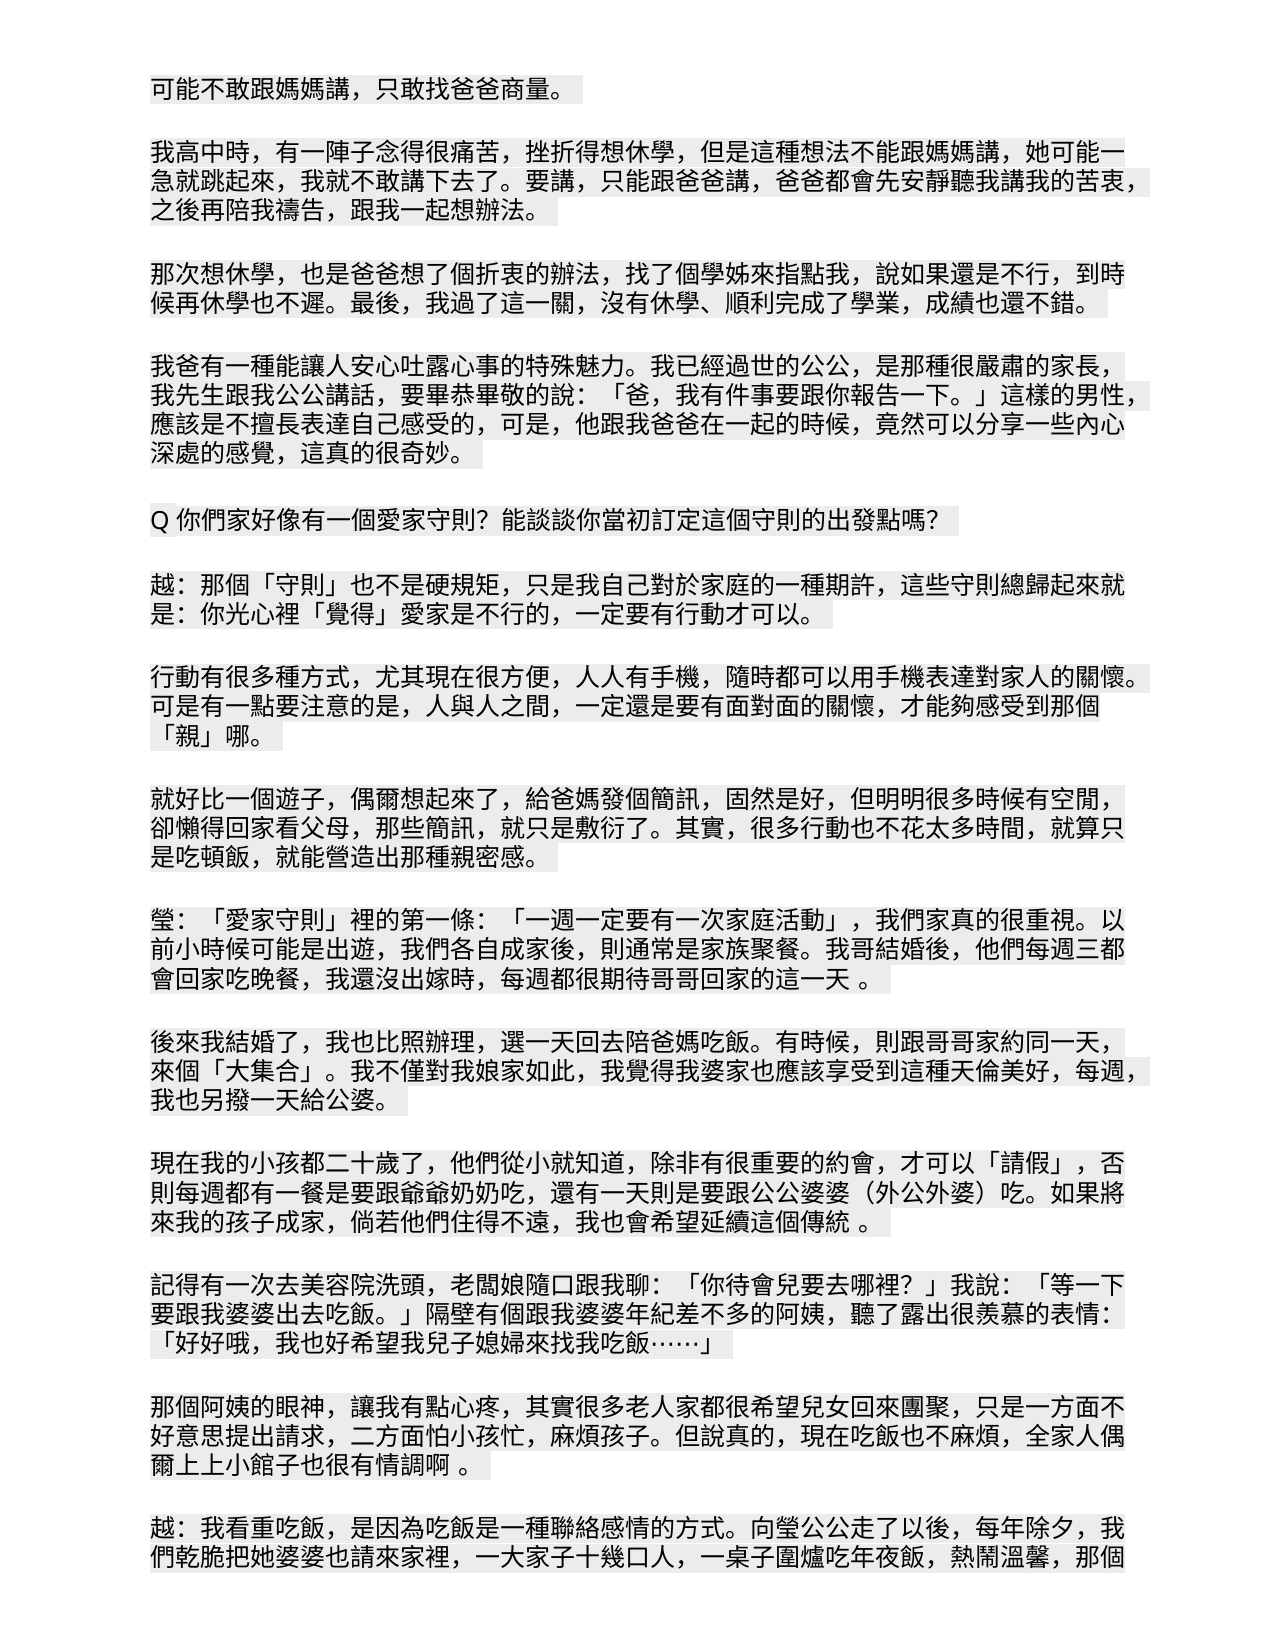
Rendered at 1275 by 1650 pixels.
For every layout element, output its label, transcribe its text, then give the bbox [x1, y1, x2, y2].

text 有件事常掛在心上，不是什麼重要的事，但總是不踏實，不過，使它圓滿的機會已經消失了。 人生有時候回頭看，你會覺得驚奇，原來你和某些人曾經有幸一同生活在這個星球上。直到有一天，天人永隔，你似乎才會發現，原來這樣一種交集並非常態，而是一種難得的賜福，稍縱即逝；在此一別，才是永恆，各自存在於陰陽兩個世界。 1989年的3月29日，我創辦了台灣第一個兒童福利團體。接著，4月4日兒童節，我在來自警方與情治單位無日無之的恐怖人身安全威脅與大軍壓境下發起台灣史上第一個針對兒童人權的遊行，訴求只有一個："開辦重症兒童免費醫療"。參與遊行者僅有50幾人，一大半是老弱婦孺，但全副武裝的軍警及鎮暴部隊卻足足有兩三百人，沿路高樓與天橋到處是情治人員錄影蒐證。 接著，我又和幾位同學在高雄街頭擺起攤位，拉起 "開辦重症兒童免費醫療" 的白布條，散發我寫的 "台灣的小孩不值錢:台灣兒童人權報告"。在那高壓統治年代，相當引人側目，並招來一連串慘烈的政治報復與懲罰；我沒料到我的人生與家庭會因此產生劇變，一連串痛苦悲劇自此展開。 有一天，在高雄大統百貨公司對面的街頭攤位上，遠遠有個人朝我們走來，在距離攤位仍有數公尺之遙時，隨即停下腳步，不願靠近攤位，大聲向我招手，要我過去。於是我就走了過去，問他有什麼事。算起來，那個人當年大約58歲，而我當時的年紀連他的一半都還不到。他看到我，立即劈頭就大喝一聲："這些全是你帶頭？你們這樣是在搞什麼？"接著便是一串數落，不外就是說我們不應該用這種方式讓政府難堪云云。 我知道他是誰，他是當年的大明星，剛好也就在那一年，1989年，他宣布說要退出影劇圈，全心投入公益事業。我看他火氣不小，沒搭腔，只回了一句話，原文忘了，大意是說 "管好你自己吧"，於是便掉頭離去。他在我背後氣得大罵，我聽到一句話說："我怎麼了？我怎麼了？我哪裏做錯了？" 於是我回頭遠遠看了他一眼，當下覺得自己是不是把話講太重了？ 這個人就是孫越。 孫越是老兵出身，隨國民黨來台，有點忠黨愛國。我知道他是好人，而我當年在政治態度上卻剛好站在他的對立面。都快30年了，當年街頭吵架那一幕，誰是誰非不重要了。重要的是，如果人生曾經教給我什麼，那就是讓我更加深信究竟是什麼樣的力量才能真正拯救這個世界；不是街頭狂飆，不是引刀成一快，更不是滿腦子權謀，機關算盡，而是那永恆不變的善良、無辜與真情。 孫越走了。雖不相識，但一個好人的離去，依然讓我有點夜不成眠。我最近常聽大陸一位年輕音樂家倪欏改編自巴哈的 WTC1 No. 2 in c minor BWV 847的曲子，如下。我想說卻說不上來的，就由音符來訴說吧： https://www.youtube.com/watch?v=MC44L5T0FVA 陳真 2018. 05. 03. ===================== 孫越、孫向瑩：有一個家，永遠等著我們 親子天下雜誌 文 李翠卿 2018-04-10 現年87歲的孫叔叔近日因病住院，引起各界關注，目前病情已控制，以下為三年多前接受親子天下採訪報導。 孫越今年八十四歲了。但不管他幾歲，大家還是習慣喊他「孫叔叔」，不是「孫伯伯」，也不是「孫爺爺」。 他永遠是那個詼諧逗趣的孫叔叔、那個諄諄叮嚀未歸少年「夜深了，趕快早點回家吧！」的慈祥孫叔叔。 這些年，孫越因為年事已高，因為重聽，戴上了助聽器，還「進廠大修」了許多次，切除了右上肺葉、裝了四支心臟支架、換了人工關節，但在心智與性情上，他仍是那個爽朗快活的孫叔叔。 「我爸一直都擁有很旺盛的好奇心，對新事物的接受度超高，比兒孫輩還會用那些新科技，」孫越最鍾愛的女兒孫向瑩笑說，父親十幾年前就申請了電子信箱，臉書問世以後，他不但有個人帳號，還開了粉絲頁，跟年輕人一樣，喜歡用line分享照片，還用平板電腦，一字一字寫了一本書，談他年輕時的故事。 孫越的成長過程極其顛沛。他出生隔年，就發生九一八事變，戰爭爆發，他整個童年，是在烽火中度過的。 而比烽火更無情的是：在他十一歲那年，父親在外頭有了女人，先是不愛回家，最後乾脆不告而別，遺棄了他們母子。 十五歲，才知媽媽不是親媽 而撫養孫越長大的媽媽，跟他並沒有血緣關係。他的生母生下他十天後就過世了，養大他的媽媽，是父親的續絃妻。後媽對他視若己出，即使被丈夫拋棄，她仍願意與這個孩子相依為命，對他的身世隻字未提。一直到孫越十五歲，後媽過世，他才輾轉知道，原來媽媽不是自己的親生母親。 十五歲，還是一個孩子，就失去雙親、流離失所，孫越跟著部隊四處漂泊，最後到了台灣，在這裡落地生根。 因為成長過程中的缺憾，孫越對家庭溫暖格外憧憬。結婚生子以後，他努力經營婚姻，陪伴兒女成長，小心翼翼守護著這得來不易的幸福。 和一般不善表達愛的老一輩不同，孫越從不吝於對妻兒親暱表達情意。孫越的書中常戲稱孫媽媽為「小護士」（孫越的妻子以前是野戰師的護士），問他是否在家裡就這麼叫孫媽媽，孫越哈哈大笑的說，當然不是，因為他在書裡這麼寫，還害老妻被一堆朋友調侃，「不過，一直到現在，她在我的心目中，的確還是當年那個甜甜的小護士。」 孫越用他滄桑而又溫暖的沙啞煙嗓，緩緩說出這句話，聽起來絲毫沒有肉麻感，只覺得率真動人。 孫越家裡，兒子像媽媽，是理性派；而女兒則像他，是感性派，這對感情好的父女倆，永遠有聊不完的話題。旁聽他們講家庭故事，時而好笑，時而甜蜜，偶爾也有一點感傷，這笑淚交織的家庭絮語，或許就是孫越年少時最渴望的，幸福的滋味。 Q 孫叔叔這麼有名，做他的小孩，是覺得很有面子，還是很有壓力？ 瑩：小時候，是壓力，知道的人看我，不會單純用「你是孫向瑩」這種角度，而是「你是孫越的女兒」，所以我小時候很低調，儘量不要讓同學知道我爸是孫越。 越：以前當演員的時候，我常演歹徒、漢奸之類的反派，可能是因為這種大壞蛋的形象，讓孩子們小時候覺得尷尬吧。以前開車帶兒子去學校繳註冊費，雖然外頭下雨，但他遠遠就叫我停下來，寧願冒雨跑過去；還有一次，帶他們兄妹去吃早點，有人認出我，過來逗我孩子：「孫越是你爸爸呀？」九歲的向竹不吭聲，悶頭喝豆漿，向瑩則立刻說：「他是我叔叔！」 瑩：國小時，有同學跟我吵架，指著我罵：「你是壞人的女兒！」當時真的覺得挺受傷的。不過，我心裡真的是沒有怨過爸爸的，我知道演壞人只是他的工作，他又不是真的壞人。只是做小孩子的時候，情感比較脆弱，不希望他的工作影響到我的生活。不過長大以後，我很高興我是孫越的女兒，慶幸自己有這樣一位父親。 Q 孫叔叔在家裡，是一位什麼樣的父親？ 越：我是單親家庭長大的，也許是因為自己小時候的遺憾，我對美好的家庭特別憧憬。打從我決定結婚那一天起，我便打定主意，將來絕不離婚！我希望我自己的孩子們，一定要有爸爸媽媽陪伴成長。 家給我很多的安慰，只要知道家裡有人在等你，那種溫暖，就足以抵消所有的工作勞碌。 以前我們拍武俠片，我雖不是武打演員，可是還是要有動作演出，很辛苦，趕戲的時候，經常是沒日沒夜。記得有一年，除夕當天還在拍戲，晚上回到家，已經十點多，年夜飯早已經涼了，但是一見到妻兒，就覺得高興，就算吃冷飯菜也還是覺得滋味很好。 以前當演員的時候，拍片很忙，但不管怎麼樣，我都會抓出時間跟我的小孩相處，我相信，爸爸對他們的那種「親」，孩子們是感覺得到的。 我童年時，剛好碰到戰爭，說起來並不快樂，但是，有了兒子以後，我跟著兒子享受了一次童年，後來有了女兒，我又再過了一次童年。他們長大後，生了小孩，我從孫兒身上又體會到這些快樂，藉著他們，我得以重新體驗到很多次人生中錯過的重要事物 。 瑩：記得小時候，爸爸真的是很忙，經常日夜顛倒，可是只要他閒下來，他就會開著他的小車，載著我和哥哥，上山下海去玩，在車上，我們嘰嘰呱呱天南地北的聊，那些回憶，都是我童年時最寶貴的東西。 我們家是「嚴母慈父」型的家庭。媽媽比較理性，她是我們生活起居的照顧者跟規範者，很有威嚴；而爸爸則比較感性，感覺比較像是「朋友」，遇到什麼難以啟齒的困難，我們可能不敢跟媽媽講，只敢找爸爸商量。 我高中時，有一陣子念得很痛苦，挫折得想休學，但是這種想法不能跟媽媽講，她可能一急就跳起來，我就不敢講下去了。要講，只能跟爸爸講，爸爸都會先安靜聽我講我的苦衷，之後再陪我禱告，跟我一起想辦法。 那次想休學，也是爸爸想了個折衷的辦法，找了個學姊來指點我，說如果還是不行，到時候再休學也不遲。最後，我過了這一關，沒有休學、順利完成了學業，成績也還不錯。 我爸有一種能讓人安心吐露心事的特殊魅力。我已經過世的公公，是那種很嚴肅的家長，我先生跟我公公講話，要畢恭畢敬的說：「爸，我有件事要跟你報告一下。」這樣的男性，應該是不擅長表達自己感受的，可是，他跟我爸爸在一起的時候，竟然可以分享一些內心深處的感覺，這真的很奇妙。 Q 你們家好像有一個愛家守則？能談談你當初訂定這個守則的出發點嗎？ 越：那個「守則」也不是硬規矩，只是我自己對於家庭的一種期許，這些守則總歸起來就是：你光心裡「覺得」愛家是不行的，一定要有行動才可以。 行動有很多種方式，尤其現在很方便，人人有手機，隨時都可以用手機表達對家人的關懷。可是有一點要注意的是，人與人之間，一定還是要有面對面的關懷，才能夠感受到那個「親」哪。 就好比一個遊子，偶爾想起來了，給爸媽發個簡訊，固然是好，但明明很多時候有空閒，卻懶得回家看父母，那些簡訊，就只是敷衍了。其實，很多行動也不花太多時間，就算只是吃頓飯，就能營造出那種親密感。 瑩：「愛家守則」裡的第一條：「一週一定要有一次家庭活動」，我們家真的很重視。以前小時候可能是出遊，我們各自成家後，則通常是家族聚餐。我哥結婚後，他們每週三都會回家吃晚餐，我還沒出嫁時，每週都很期待哥哥回家的這一天 。 後來我結婚了，我也比照辦理，選一天回去陪爸媽吃飯。有時候，則跟哥哥家約同一天，來個「大集合」。我不僅對我娘家如此，我覺得我婆家也應該享受到這種天倫美好，每週，我也另撥一天給公婆。 現在我的小孩都二十歲了，他們從小就知道，除非有很重要的約會，才可以「請假」，否則每週都有一餐是要跟爺爺奶奶吃，還有一天則是要跟公公婆婆（外公外婆）吃。如果將來我的孩子成家，倘若他們住得不遠，我也會希望延續這個傳統 。 記得有一次去美容院洗頭，老闆娘隨口跟我聊：「你待會兒要去哪裡？」我說：「等一下要跟我婆婆出去吃飯。」隔壁有個跟我婆婆年紀差不多的阿姨，聽了露出很羨慕的表情：「好好哦，我也好希望我兒子媳婦來找我吃飯⋯⋯」 那個阿姨的眼神，讓我有點心疼，其實很多老人家都很希望兒女回來團聚，只是一方面不好意思提出請求，二方面怕小孩忙，麻煩孩子。但說真的，現在吃飯也不麻煩，全家人偶爾上上小館子也很有情調啊 。 越：我看重吃飯，是因為吃飯是一種聯絡感情的方式。向瑩公公走了以後，每年除夕，我們乾脆把她婆婆也請來家裡，一大家子十幾口人，一桌子圍爐吃年夜飯，熱鬧溫馨，那個「家」的感覺就出來了。 Q 很多老一輩的人不善於表達感情，孫叔叔好像完全沒這困擾？ 瑩：我爸爸很細心，他一直都很會表達情感。我家有一個年曆，爸爸會把全家人的生日統統寫在上面，我們結婚以後，他就把我們另一半的生日也寫上去，各自有了孩子以後，又再加添上去，我們生日時，他定會捎上問候。不只生日，我當媽媽以後，母親節時，還收過爸爸送的禮物，祝我母親節快樂。 他也是很會對妻子示愛的男人。如果出國工作，都會幫我媽媽帶小禮物回來，平常在家裡，也常寫小紙條給媽媽，我媽媽有時候也會寫給他，說真的我也很好奇上面寫些什麼，我猜應該是噓寒問暖吧？「天氣冷了，要多穿件衣服啊。」之類的？ 越：哼，那多沒意思呀，我們的留言可要俏皮多了......（孫叔叔此時展示了手機上的一張照片，是孫媽媽留給他的小紙條，上頭寫著：「越：你要好好照顧自己，因為你知道我少不了你。」甜蜜得讓在場眾人驚呼）。 瑩：他們現在雖是老夫老妻，還經常兩人一起出去約會，有時我一整天都找不到他們，後來才聽爸爸說：「我們今天有點無聊，兩人一起搭公車去溜達了。」 夫妻倆感情好得很。 Q 這些年來，你們家也經歷過好幾次可能失去彼此的難關（編按：除了孫越動了幾次大手術，孫向瑩生第二胎時，還曾因血崩失血三千西西，險些喪命 ），你們當時是怎麼熬過來的？ 越：因為我信耶穌，我這輩子，無論受傷、生病、遭遇困難，我都可以坦然接受那是上帝的旨意，不害怕，也不怨恨。 可是，當自己女兒血崩時，我卻完全恐懼、無助了，我知道生命是在上帝手中的，我不住禱告：「主啊，求祢還我從前的向瑩！」可是我真的不知道，上帝會不會應允我，雖然我知道，就算向瑩沒熬過來，她的歸處也是確定的，我們有一天會再重逢（指上天堂），但知道是一回事，情緒又是另一回事，那個夜，真的是很漫長。 後來向瑩脫離險境，從開刀房推到加護病房時，我心裡很有感觸，我們真的不知道，明天會發生什麼事，我想到一些事情，我們唯一能做的，就是每一天珍惜當下的關係。若上帝哪天真的帶走誰，我們會難過，但至少不會太遺憾。 瑩：爸爸對於生病，真的很淡定。他每次住院，雖然身體可能很不舒服，但我爸無論何時看起來都是很喜樂的樣子，有人來探訪他，若不是基督徒，他還趁機抓著人家一起禱告。 我記得他告訴我他有肺腺癌的那天，我正要去接小孩，爸爸打電話來，語氣很平靜：「向瑩，我去醫院檢查，疑似我肺部有一點問題，我接下來可能要開刀。我不擔心，我知道上帝掌管我前面的路，我只是要通知你一聲。 」 我聽到爸爸這樣講，眼淚當場就掉下來，我掉淚，主要倒不是擔心我爸爸，而是為擔心我媽媽。爸爸的信仰很堅定，加上長年推動安寧照護，我知道他可以從容應對這一切，可是，我媽媽這一生都這麼倚賴我爸爸，她該怎麼辦？ 每一次爸爸進出醫院，媽媽都很憂慮，去年，我爸動了人工關節手術，我媽寸步不離陪病，爸爸看起來還好，但媽媽一下子憔悴了好多，我知道，她真的非常害怕會失去她的老伴。如果生死可以選擇，我真的寧願是我媽媽先走一步，若是我爸先走，我難以想像媽媽會有多傷痛。 Q 孫叔叔平常有試著開導孫媽媽嗎？ 越：我有啊，隨時都在開導她，只是，這件事情還是得當事人自己想通呀。 但，我也深信，愛是很奇妙的東西。有時候，有些人會因為太愛對方，自己變得很脆弱；可是，真的遇到大事時，這人可能又是家裡最堅強的。 記得向瑩五歲時，曾出過一次嚴重的車禍，我當時人在香港拍戲，孫媽媽怕干擾我，完全沒告訴我，一個人默默解決了這件事。一個月後我拍完戲下了飛機，他們在機場接我， 我才知道女兒出過事，她（孫媽媽）也有很堅強的一面。 而且，就算我離開，我們的家、兒女都還在。而家的好處就是，在家人有需要或困難時，可以隨時彼此呼應、給予支持與安慰。其餘的，就交給上帝吧。 孫叔叔的愛家守則： 一週要有一次家庭活動。 ‧對家人一週要有一次主動關懷。 ‧盡可能解決家人的問題。 ‧讓家庭充滿樂趣。 ‧常與家人分享心情，尤其是遇到困難的時候。 ‧告訴家人「你對我的意義有多大」。 ‧用正確的言語行為面對家人的批評責難。 《如歌年少．孫越My Stage My Dream》 （本文轉載自「親子天下」，僅反映專家作者意見，不代表本社立場） ================== 孫越形象如慈父! 幼時身世坎坷進而從軍 孫越1946年從軍，部隊團體生活找到歸屬感。幼時家庭不圓滿，孫越未曾感受家庭溫暖。 台視 2018-5-2 綜合新聞 孫叔叔孫越，因為主持過節目「孫叔叔說故事」，而有此暱稱，形象正面溫暖如同慈父，其實他幼時身世坎坷，10歲時，父親離家，15歲母親過世，進而從軍，之後成為台視演員，主持台視綜藝節目，造成轟動，孫越因為從小家庭破碎，成家後更珍惜家，之所以從軍過，也跟成長背景有關。 用藝人的身分，孫越向台下的老兵致敬，其實孫越也曾是一名老兵，在出道前，他當兵的經歷豐富，祖籍在中國大陸浙江省餘姚縣，東北瀋陽出生，孫越1946年從軍，在軍中的團體生活，讓他找到期盼已久的歸屬感，和同袍並肩作戰，數饅頭過生活，孫越不覺得苦，反而樂在其中，因為他從小家庭破碎，身世坎坷，不曾感受過家的溫暖就因為幼時家庭的不圓滿，讓他決定從軍也因此填補了內心的孤單。 ===================== 鼻酸童年曝光…孫越自揭往事 曾「不怕死」抗大陸砲彈 2018/05/02 三立新聞 娛樂中心／綜合報導 在1989年拍完電影《兩個油漆匠》後，孫越就宣布退出演藝圈，只從事公益性的演出並積極在各個公益活動，並以自己的經歷來奉勸大家戒菸。雖然孫越成功戒掉菸癮，但仍不幸於2007年遭確診罹患肺腺癌，接受手術治療的他不畏生死，把握當下地活著，不料近來卻因慢性阻塞性肺疾病頻繁進出醫院，最後於昨（1）日晚間在台大病逝，噩耗傳出讓許多人相當難過，其中好友張小燕更大呼一個字「痛」。 孫越離開，許多熟知他作品的粉絲也相當不捨，紛紛在臉書上發文懷念，但除了影視作品外，其實孫越背後還有鮮少人知道的軍旅故事。向來積極投入公益的孫越，3、4年前曾接受過專訪，他透露其實自己會那麼喜歡團體生活全是因為「孤單」！原來向來給人溫暖形象的孫越其實相當渴望「家」，但這個故鄉老家隨著年紀越來越大，早已變得模糊。 據悉，孫越10歲時父親就離家，而到了他15歲時母親就過世，獨子的他自小無父無母，原本已破碎的家瞬間完全沒了，讓他覺得更孤單、寂寞，所以很喜歡交朋友和團體生活，也因此讓他決定加入青年軍，跟著軍中弟兄一起生活、受訓和作戰等，最後更一起跟著軍隊來到台灣。回憶過往，當年孫越在受訪時幾度哽咽，他說自己一生最深刻的事就是在軍中劇團的歲月，對他來說故鄉老家早已模糊，所以心中的家大概就是「陪我成長的軍隊」。 ▲對孫越來說，心中的家是陪他成長的軍隊。（圖／翻攝自臺灣故事島YouTube） 會如此喜歡演戲，孫越生前曾說，其實原本是5歲大時被逼著學京劇，沒想到因此種下興趣基礎，後來加入軍隊也參與了軍中劇隊，讓他從此愛上演戲。但演過那麼多戲，孫越曾說，最深刻的莫過於就是「砲彈射來都要繼續演」，在當年金門八二三砲戰時，雖然狀況危急，但他們仍不忘演戲，曾經砲彈都打到附近了，自己剛好在演戲，不過也是趴下等待安全後站起來繼續演，孫那時提及此事時滿臉得意，更笑說自己也很佩服那年紀的自己，真的很勇敢也很敬業。 ========================= 曾承諾讓太太先死…孫越失約先走一步 三立新聞網 setn.com 2018年5月2日 娛樂中心／綜合報導 孫越與尤晶瑩在大鵬話劇隊認識，相戀6年後，在39歲那年步入婚姻，並陸續生下一雙兒女，雖然2人的個性迥異，一個溫和、一個急躁，但感情仍然深厚，彼此相知相惜。 ▲孫越與尤晶瑩攜手走過近60年。（圖／翻攝自臉書） 孫越曾經歷心臟、肺腺癌的手術，對於死亡早就看淡，他2009年受訪時，透露平時和老婆就會談到生死議題，尤晶瑩認為孫越比較堅強，希望自己能夠先走，「我先走，你可以全心做你的公益，我不攪和你」，孫越反問：「如果是我先死呢？」沒想到尤晶瑩情緒激動落淚，直說：「我會每天哭，每天不吃飯，每天不出門，每天在家裡哭。」他連忙安慰老婆，並答應「還是妳先走吧」，儘管許下了承諾，最終孫越仍然不敵病魔先走了一步，令人不勝唏噓。 ==================== 孫越訪談： https://www.youtube.com/watch?v=cxcAgRCEzZ8 [150, 75, 1125, 1573]
